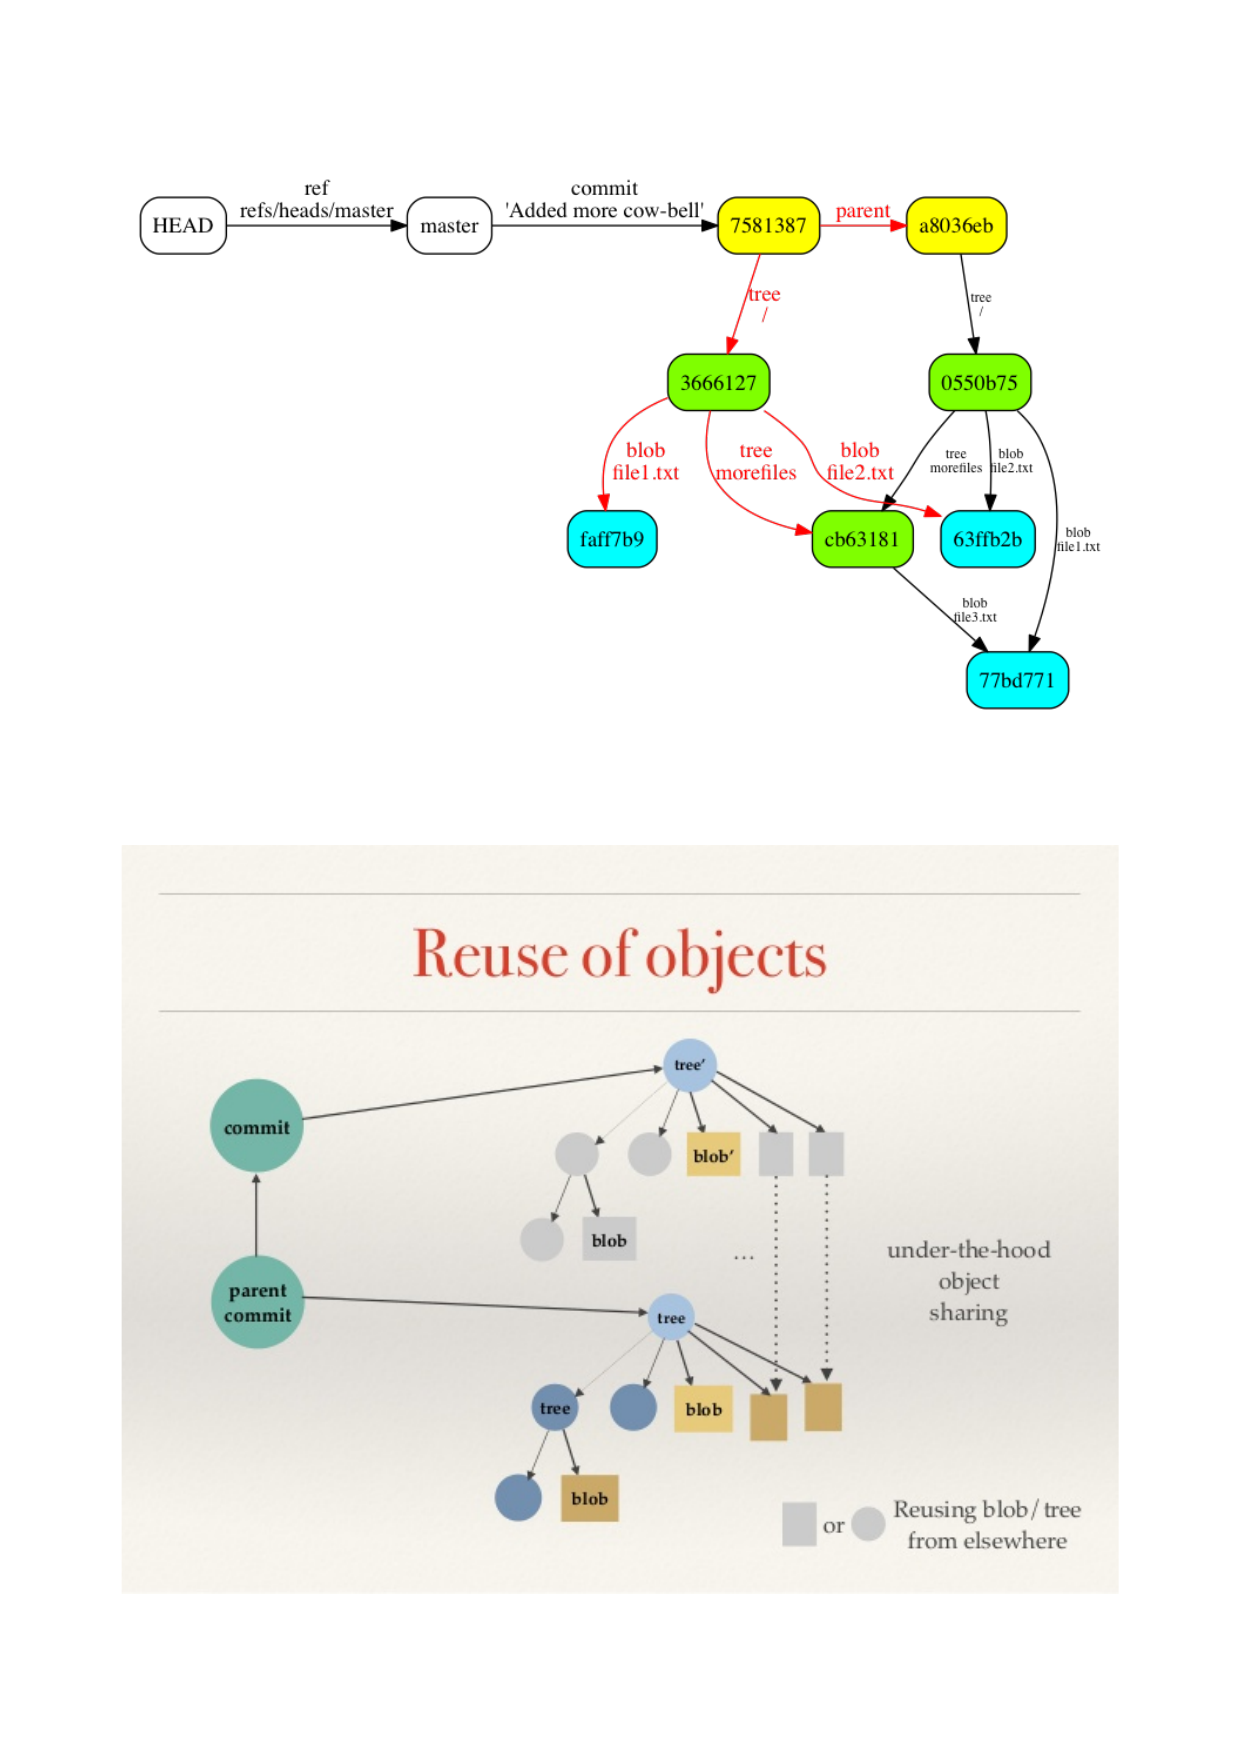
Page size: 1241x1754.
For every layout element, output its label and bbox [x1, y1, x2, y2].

picture [121, 845, 1119, 1594]
picture [118, 175, 1123, 731]
